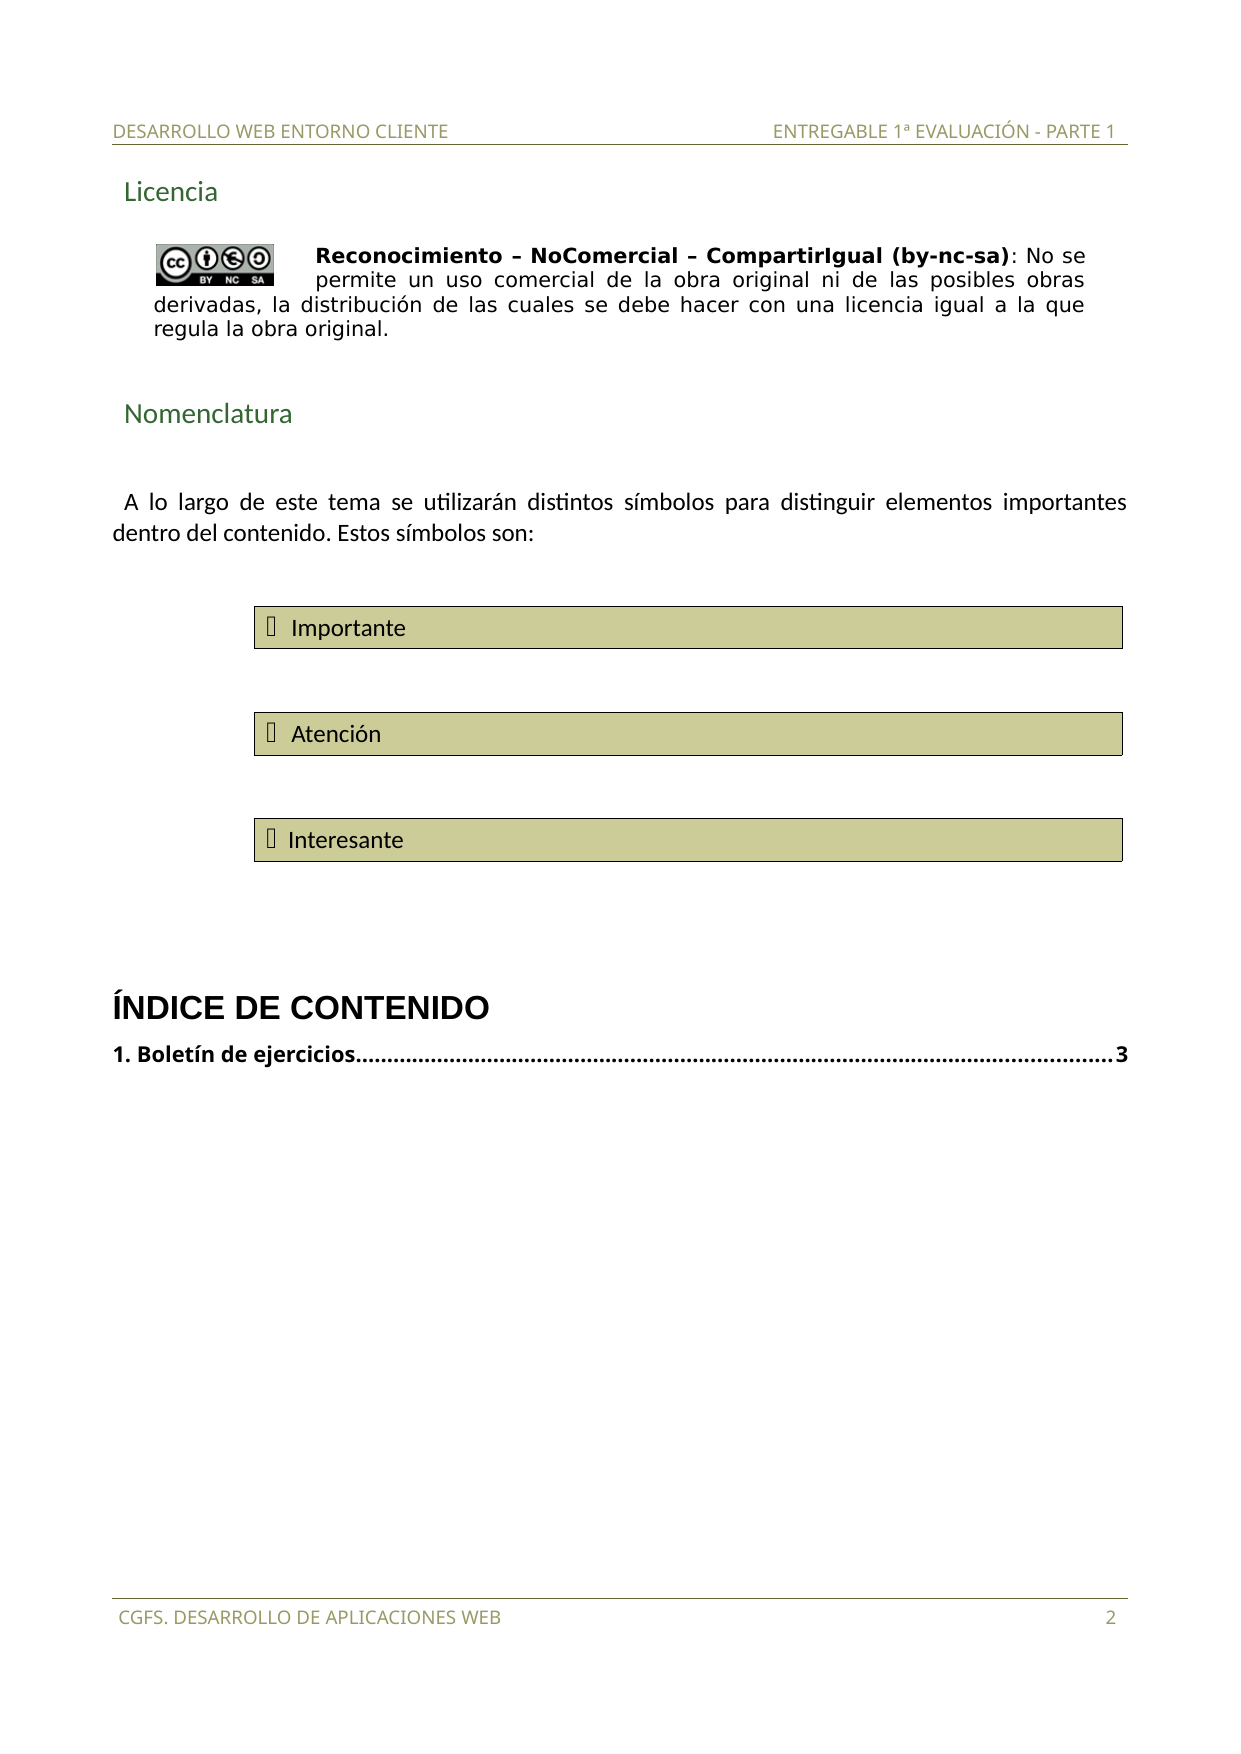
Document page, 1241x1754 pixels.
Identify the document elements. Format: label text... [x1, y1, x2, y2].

text  Importante [255, 607, 1122, 648]
text Reconocimiento – NoComercial – CompartirIgual (by-nc-sa): No se permite un uso comercial de la obra original ni de las posibles obras derivadas, la distribución de las cuales se debe hacer con una licencia igual a la que regula la obra original. [153, 244, 1086, 341]
text Nomenclatura [112, 396, 1128, 431]
text  Interesante [255, 819, 1122, 861]
text Licencia [112, 173, 1128, 209]
text  Atención [255, 713, 1122, 755]
subtitle Índice de contenido [112, 988, 1128, 1027]
text A lo largo de este tema se utilizarán distintos símbolos para distinguir elementos importantes dentro del contenido. Estos símbolos son: [112, 487, 1128, 548]
picture [156, 244, 274, 286]
text 1. Boletín de ejercicios 3 [112, 1039, 1128, 1069]
